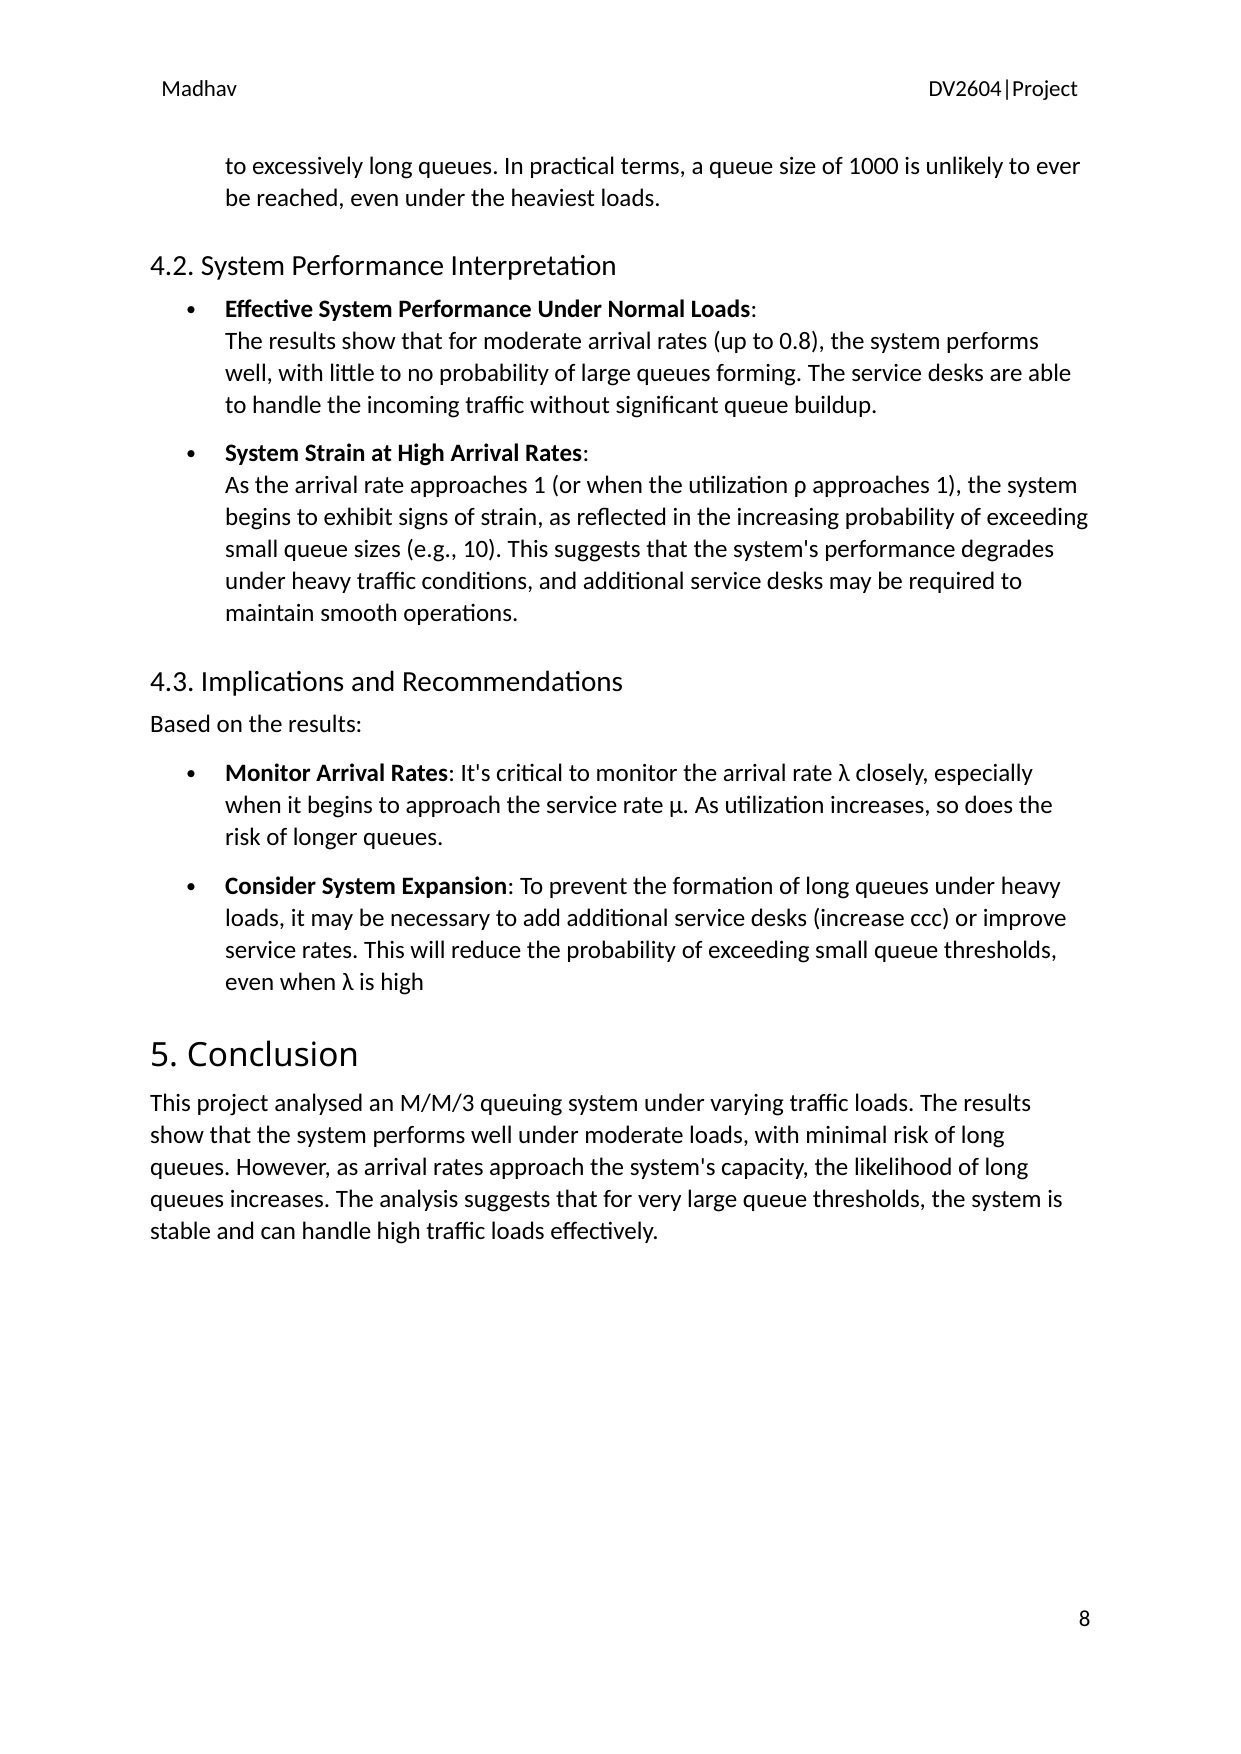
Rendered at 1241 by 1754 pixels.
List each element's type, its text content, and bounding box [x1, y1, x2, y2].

list Consider System Expansion: To prevent the formation of long queues under heavy loads, it may be necessary to add additional service desks (increase ccc) or improve service rates. This will reduce the probability of exceeding small queue thresholds, even when λ is high [187, 870, 1090, 996]
text Based on the results: [150, 708, 1090, 739]
list Monitor Arrival Rates: It's critical to monitor the arrival rate λ closely, especially when it begins to approach the service rate μ. As utilization increases, so does the risk of longer queues. [187, 757, 1090, 852]
subtitle 4.3. Implications and Recommendations [150, 663, 1090, 698]
list System Strain at High Arrival Rates: As the arrival rate approaches 1 (or when the utilization ρ approaches 1), the system begins to exhibit signs of strain, as reflected in the increasing probability of exceeding small queue sizes (e.g., 10). This suggests that the system's performance degrades under heavy traffic conditions, and additional service desks may be required to maintain smooth operations. [187, 438, 1090, 628]
list Effective System Performance Under Normal Loads: The results show that for moderate arrival rates (up to 0.8), the system performs well, with little to no probability of large queues forming. The service desks are able to handle the incoming traffic without significant queue buildup. [187, 293, 1090, 419]
list to excessively long queues. In practical terms, a queue size of 1000 is unlikely to ever be reached, even under the heaviest loads. [187, 150, 1090, 212]
subtitle 5. Conclusion [150, 1031, 1090, 1076]
subtitle 4.2. System Performance Interpretation [150, 247, 1090, 283]
text This project analysed an M/M/3 queuing system under varying traffic loads. The results show that the system performs well under moderate loads, with minimal risk of long queues. However, as arrival rates approach the system's capacity, the likelihood of long queues increases. The analysis suggests that for very large queue thresholds, the system is stable and can handle high traffic loads effectively. [150, 1087, 1090, 1245]
